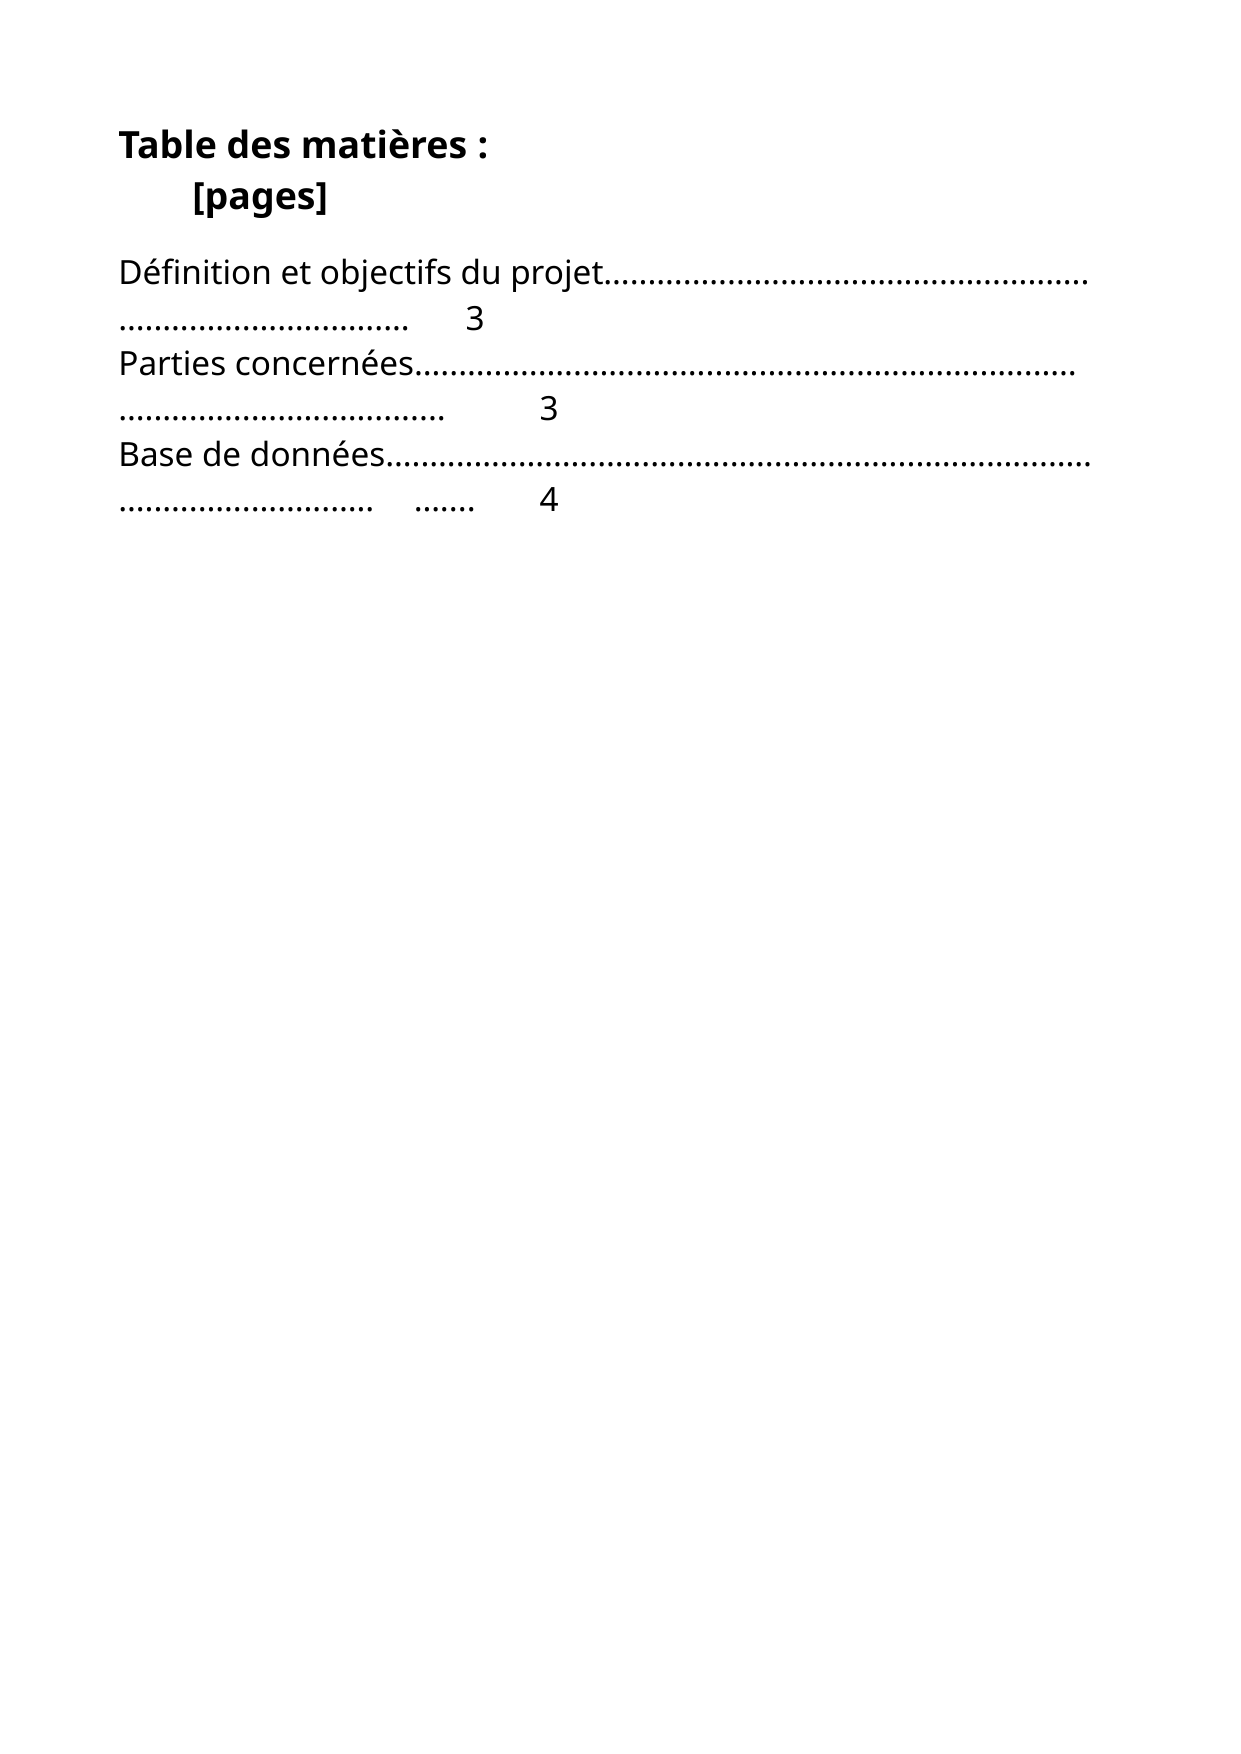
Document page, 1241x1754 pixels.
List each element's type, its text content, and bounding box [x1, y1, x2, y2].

text Base de données…..…..…..…..…..…..…..…..…..…..…..…..…..…..…..…..…..…..…..…..…..…. ….... 4 [118, 431, 1122, 521]
text Table des matières : [pages] [118, 118, 1122, 220]
text Définition et objectifs du projet…..…..…..…..…..…..…..…..…..…..…..…..…..…..…..…..…..… 3 [118, 249, 1122, 340]
text Parties concernées…..…..…..…..…..…..…..…..…..…..…..…..…..…..…..…..…..…..…..…..…......... 3 [118, 340, 1122, 431]
